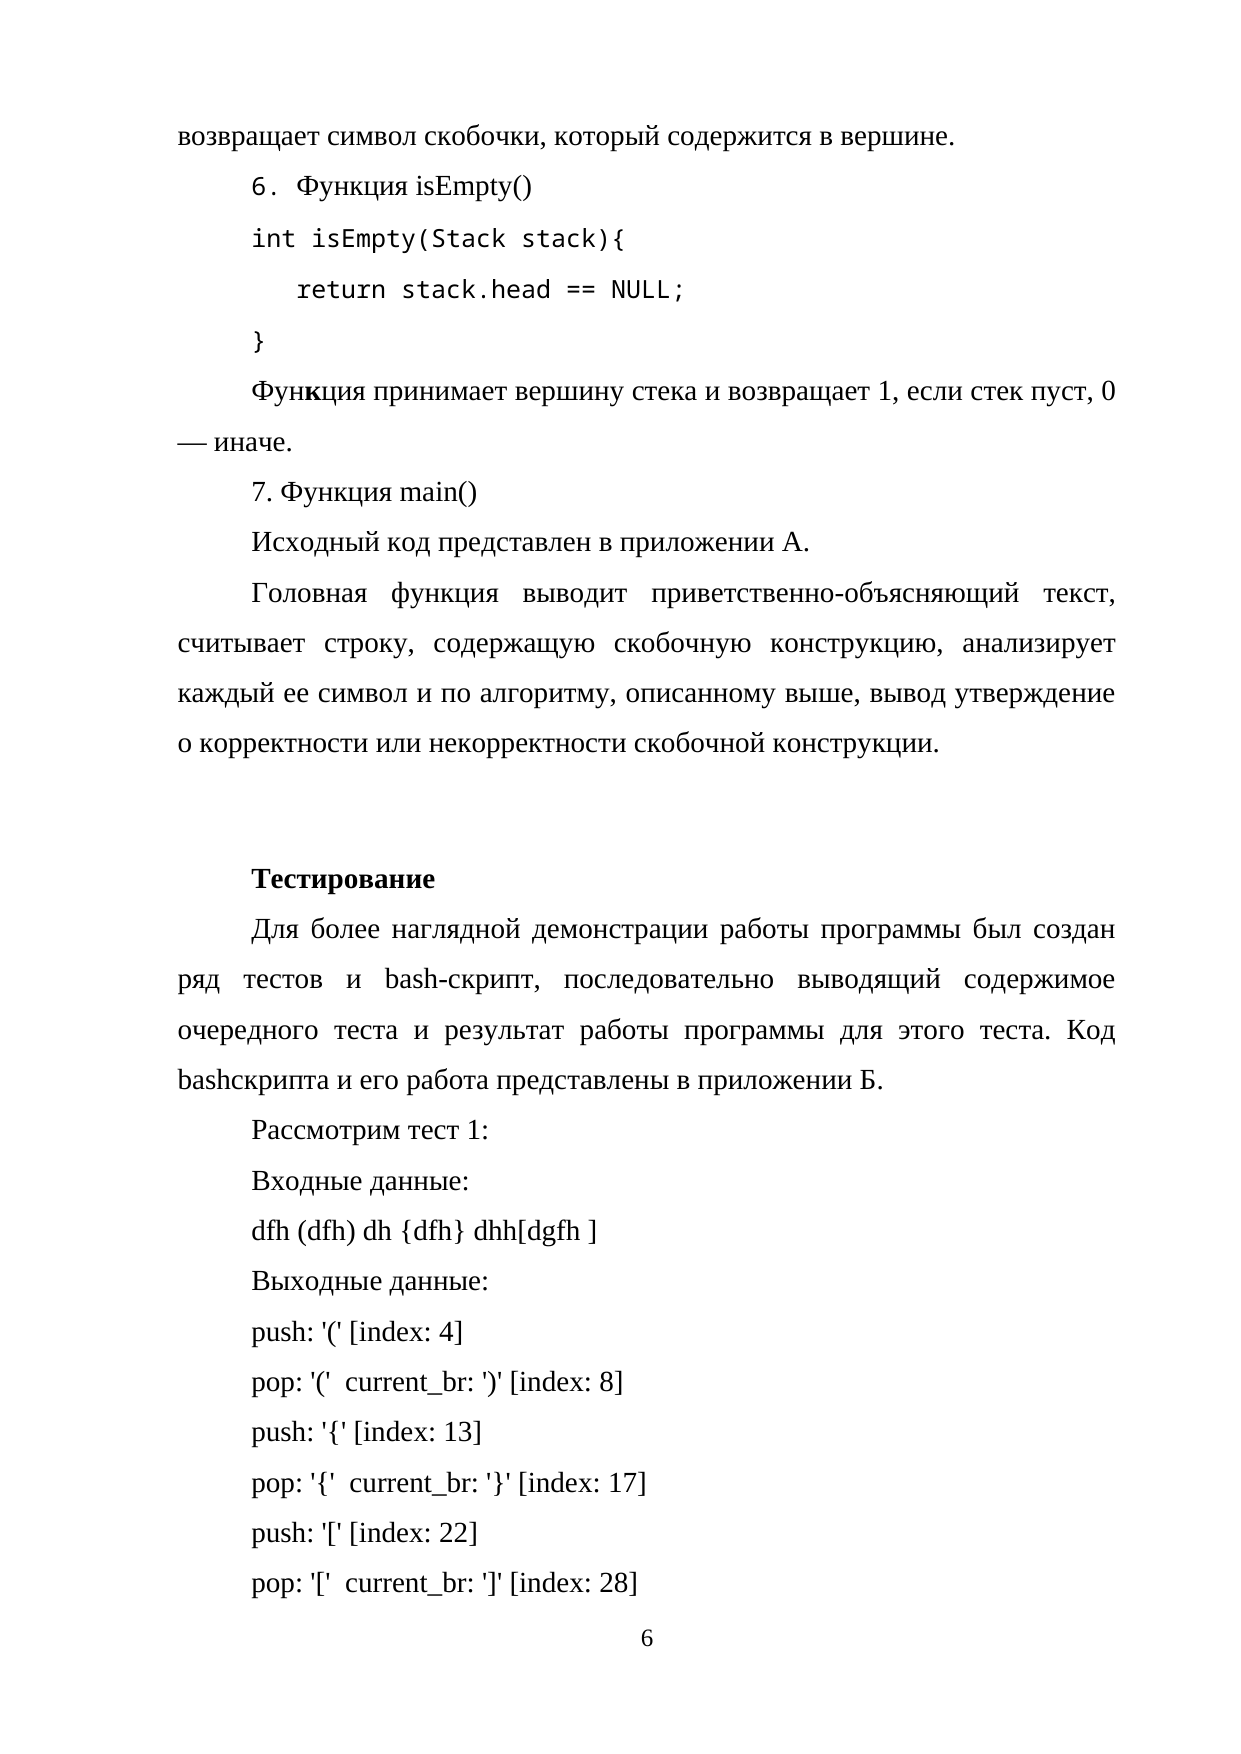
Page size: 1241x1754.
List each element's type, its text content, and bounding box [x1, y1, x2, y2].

text dfh (dfh) dh {dfh} dhh[dgfh ] [177, 1213, 1116, 1247]
text push: '{' [index: 13] [177, 1414, 1116, 1448]
text Рассмотрим тест 1: [177, 1112, 1116, 1146]
text Для более наглядной демонстрации работы программы был создан ряд тестов и bash-скрипт, последовательно выводящий содержимое очередного теста и результат работы программы для этого теста. Код bashскрипта и его работа представлены в приложении Б. [177, 911, 1116, 1096]
text Исходный код представлен в приложении А. [177, 524, 1116, 558]
text push: '[' [index: 22] [177, 1515, 1116, 1548]
text Входные данные: [177, 1163, 1116, 1196]
text Функция принимает вершину стека и возвращает 1, если стек пуст, 0 — иначе. [177, 373, 1116, 457]
text pop: '[' current_br: ']' [index: 28] [177, 1565, 1116, 1599]
text pop: '{' current_br: '}' [index: 17] [177, 1465, 1116, 1498]
text 7. Функция main() [177, 474, 1116, 508]
text Тестирование [177, 861, 1116, 894]
text int isEmpty(Stack stack){ [177, 220, 1116, 254]
text Выходные данные: [177, 1263, 1116, 1297]
text push: '(' [index: 4] [177, 1314, 1116, 1347]
text Головная функция выводит приветственно-объясняющий текст, считывает строку, содержащую скобочную конструкцию, анализирует каждый ее символ и по алгоритму, описанному выше, вывод утверждение о корректности или некорректности скобочной конструкции. [177, 575, 1116, 759]
text возвращает символ скобочки, который содержится в вершине. [177, 118, 1116, 152]
text pop: '(' current_br: ')' [index: 8] [177, 1364, 1116, 1398]
text } [177, 322, 1116, 356]
text return stack.head == NULL; [177, 271, 1116, 305]
text 6. Функция isEmpty() [177, 168, 1116, 203]
